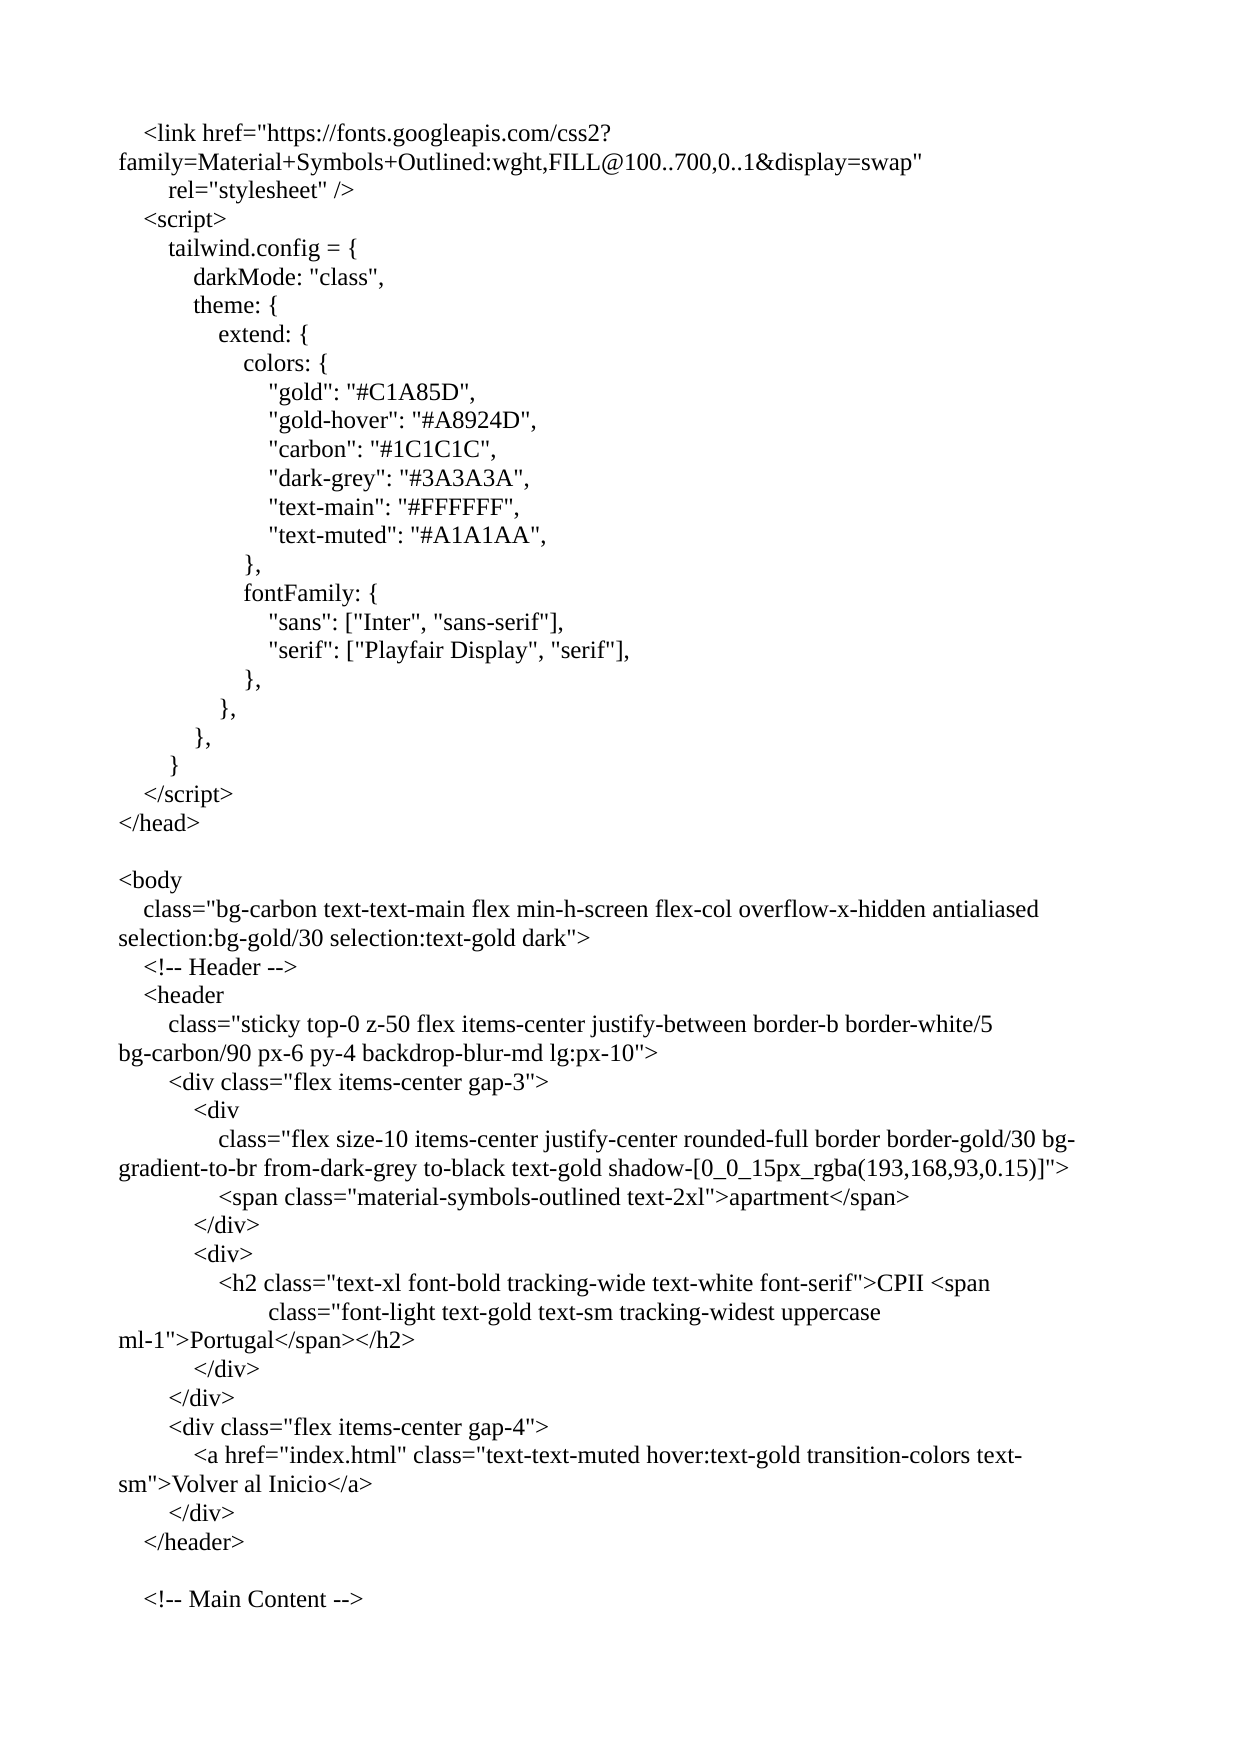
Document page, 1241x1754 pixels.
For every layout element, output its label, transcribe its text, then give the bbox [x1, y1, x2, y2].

table_cell <link href="https://fonts.googleapis.com/css2?family=Material+Symbols+Outlined:wght,FILL@100..700,0..1&display=swap" rel="stylesheet" /> <script> tailwind.config = { darkMode: "class", theme: { extend: { colors: { "gold": "#C1A85D", "gold-hover": "#A8924D", "carbon": "#1C1C1C", "dark-grey": "#3A3A3A", "text-main": "#FFFFFF", "text-muted": "#A1A1AA", }, fontFamily: { "sans": ["Inter", "sans-serif"], "serif": ["Playfair Display", "serif"], }, }, }, } </script> </head> <body class="bg-carbon text-text-main flex min-h-screen flex-col overflow-x-hidden antialiased selection:bg-gold/30 selection:text-gold dark"> <!-- Header --> <header class="sticky top-0 z-50 flex items-center justify-between border-b border-white/5 bg-carbon/90 px-6 py-4 backdrop-blur-md lg:px-10"> <div class="flex items-center gap-3"> <div class="flex size-10 items-center justify-center rounded-full border border-gold/30 bg-gradient-to-br from-dark-grey to-black text-gold shadow-[0_0_15px_rgba(193,168,93,0.15)]"> <span class="material-symbols-outlined text-2xl">apartment</span> </div> <div> <h2 class="text-xl font-bold tracking-wide text-white font-serif">CPII <span class="font-light text-gold text-sm tracking-widest uppercase ml-1">Portugal</span></h2> </div> </div> <div class="flex items-center gap-4"> <a href="index.html" class="text-text-muted hover:text-gold transition-colors text-sm">Volver al Inicio</a> </div> </header> <!-- Main Content --> [118, 118, 1122, 1613]
